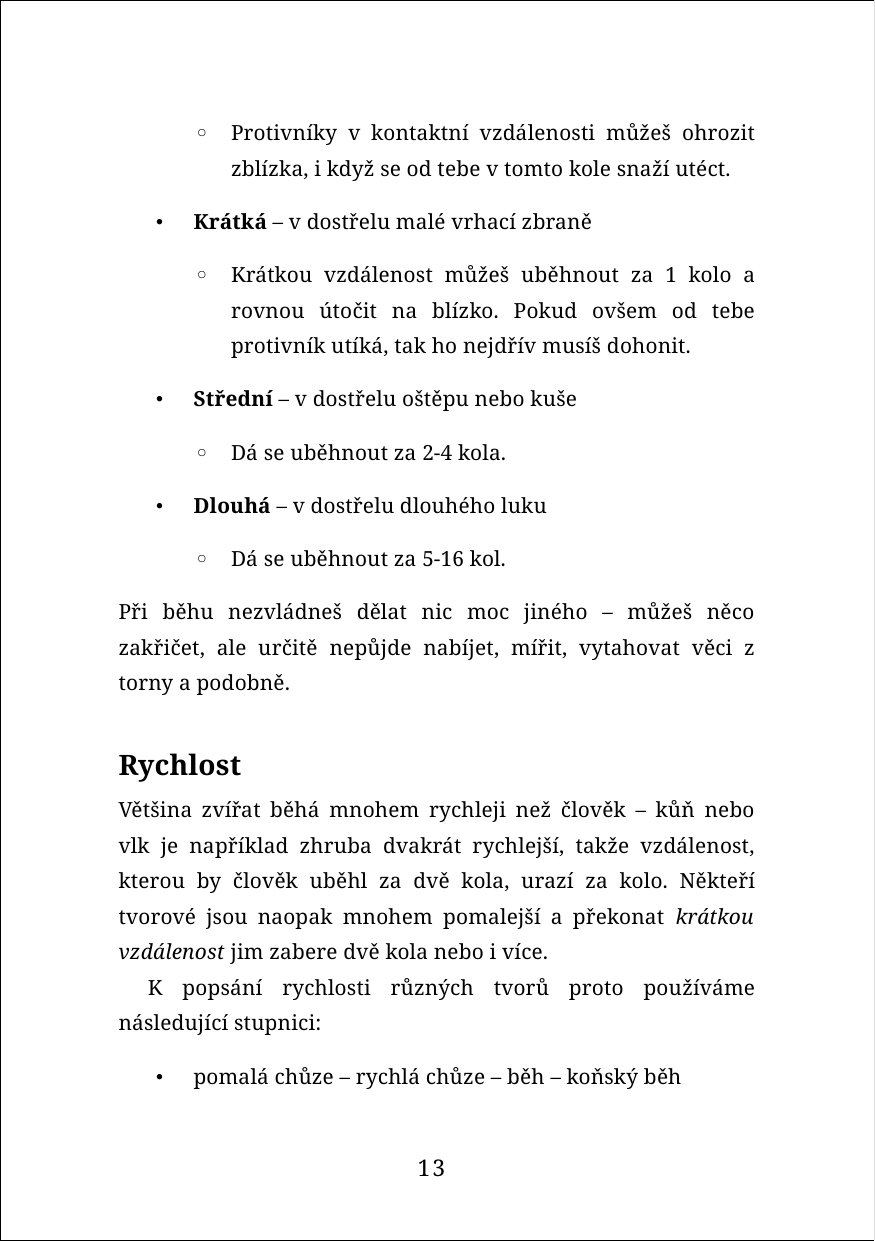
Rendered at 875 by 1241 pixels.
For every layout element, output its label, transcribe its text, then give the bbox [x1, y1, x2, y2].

list Krátká – v dostřelu malé vrhací zbraně [156, 207, 756, 235]
list pomalá chůze – rychlá chůze – běh – koňský běh [156, 1062, 756, 1090]
list Střední – v dostřelu oštěpu nebo kuše [156, 384, 756, 413]
subtitle Rychlost [118, 745, 756, 784]
list Dlouhá – v dostřelu dlouhého luku [156, 491, 756, 519]
list Protivníky v kontaktní vzdálenosti můžeš ohrozit zblízka, i když se od tebe v tomto kole snaží utéct. [193, 118, 756, 182]
list Krátkou vzdálenost můžeš uběhnout za 1 kolo a rovnou útočit na blízko. Pokud ovšem od tebe protivník utíká, tak ho nejdřív musíš dohonit. [193, 260, 756, 360]
text Většina zvířat běhá mnohem rychleji než člověk – kůň nebo vlk je například zhruba dvakrát rychlejší, takže vzdálenost, kterou by člověk uběhl za dvě kola, urazí za kolo. Někteří tvorové jsou naopak mnohem pomalejší a překonat krátkou vzdálenost jim zabere dvě kola nebo i více. K popsání rychlosti různých tvorů proto používáme následující stupnici: [118, 795, 756, 1037]
list Dá se uběhnout za 2-4 kola. [193, 438, 756, 466]
text Při běhu nezvládneš dělat nic moc jiného – můžeš něco zakřičet, ale určitě nepůjde nabíjet, mířit, vytahovat věci z torny a podobně. [118, 597, 756, 697]
list Dá se uběhnout za 5-16 kol. [193, 544, 756, 573]
